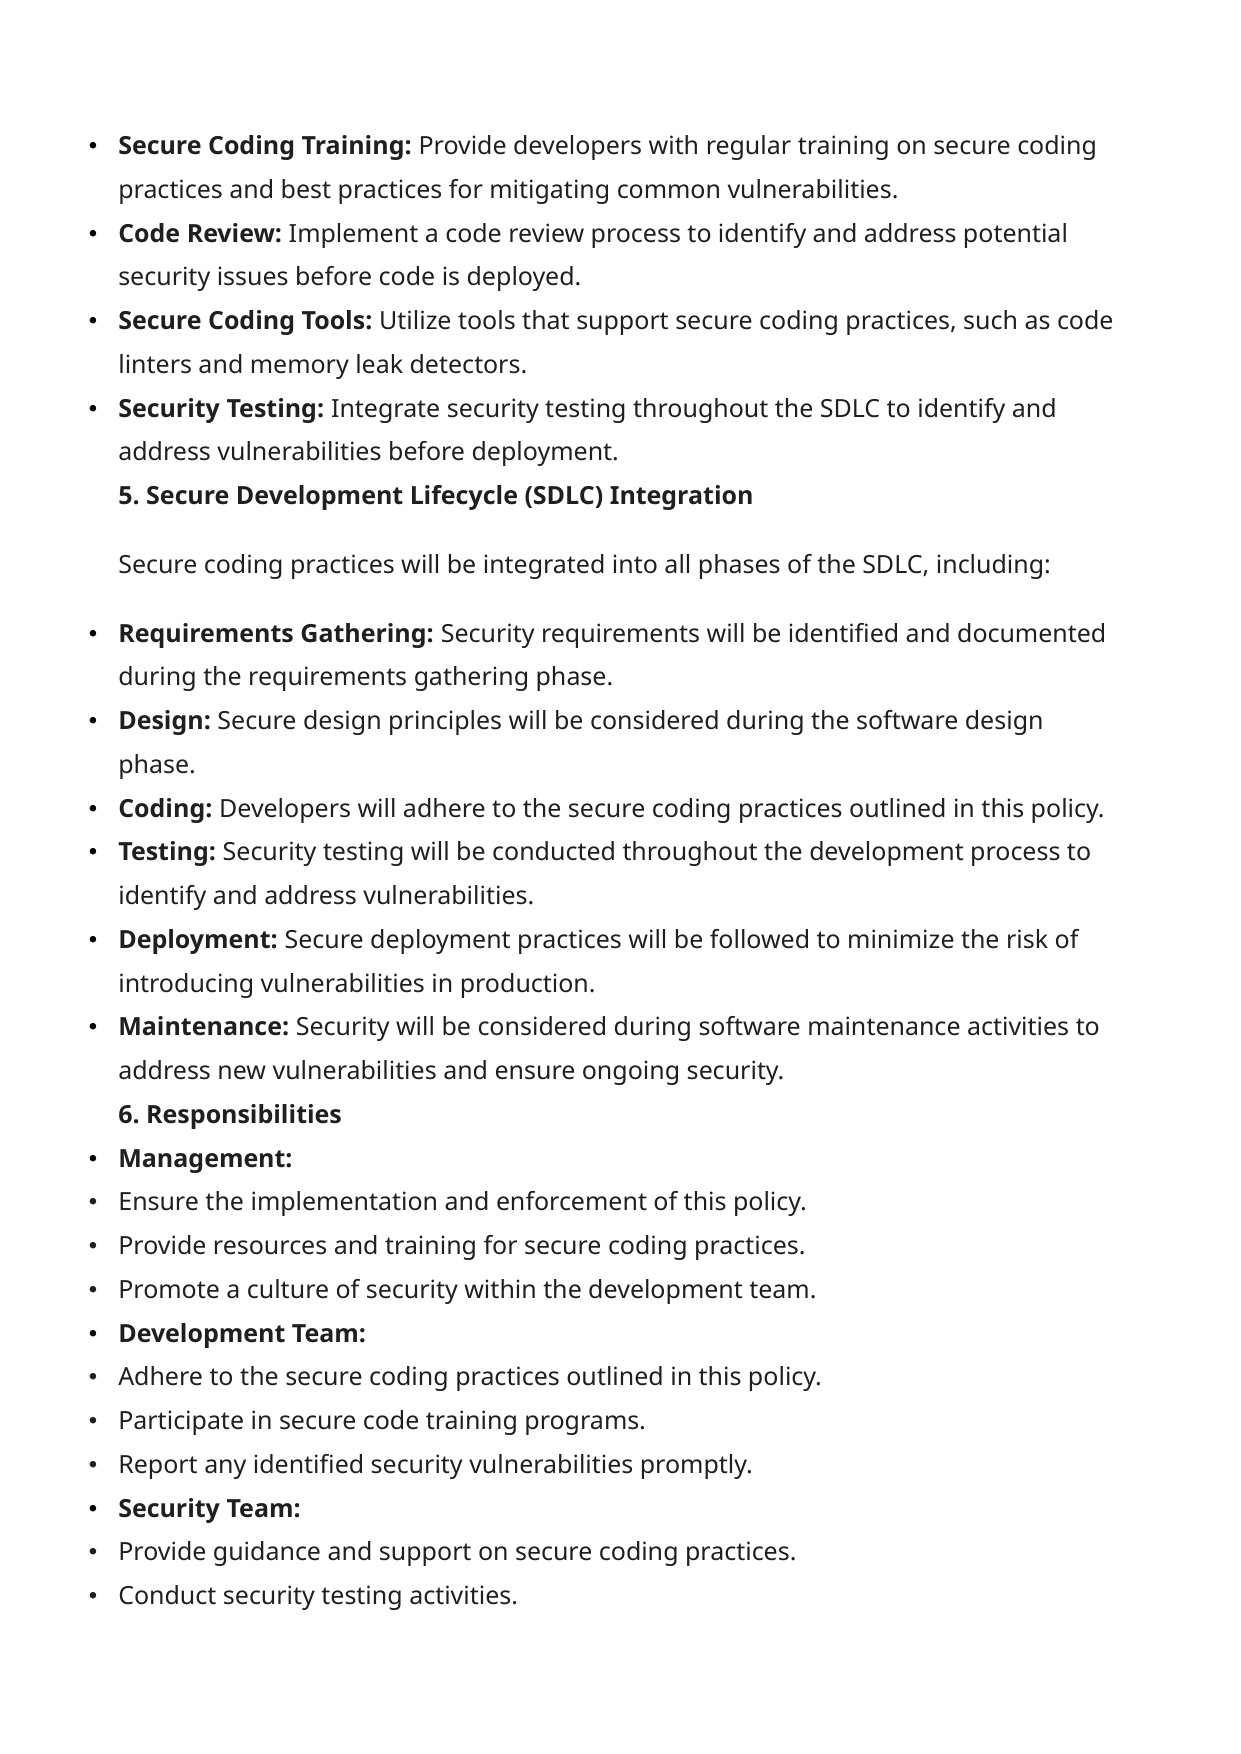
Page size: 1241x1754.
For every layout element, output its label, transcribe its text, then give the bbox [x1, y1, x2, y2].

list Testing: Security testing will be conducted throughout the development process to identify and address vulnerabilities. [118, 824, 1122, 912]
text 6. Responsibilities [118, 1087, 1122, 1131]
list Maintenance: Security will be considered during software maintenance activities to address new vulnerabilities and ensure ongoing security. [118, 999, 1122, 1087]
list Report any identified security vulnerabilities promptly. [118, 1437, 1122, 1481]
list Promote a culture of security within the development team. [118, 1262, 1122, 1306]
list Secure Coding Tools: Utilize tools that support secure coding practices, such as code linters and memory leak detectors. [118, 293, 1122, 381]
list Deployment: Secure deployment practices will be followed to minimize the risk of introducing vulnerabilities in production. [118, 912, 1122, 999]
list Code Review: Implement a code review process to identify and address potential security issues before code is deployed. [118, 206, 1122, 293]
list Conduct security testing activities. [118, 1568, 1122, 1612]
text 5. Secure Development Lifecycle (SDLC) Integration [118, 468, 1122, 512]
list Requirements Gathering: Security requirements will be identified and documented during the requirements gathering phase. [118, 606, 1122, 693]
list Adhere to the secure coding practices outlined in this policy. [118, 1349, 1122, 1393]
list Participate in secure code training programs. [118, 1393, 1122, 1437]
list Secure Coding Training: Provide developers with regular training on secure coding practices and best practices for mitigating common vulnerabilities. [118, 118, 1122, 206]
list Coding: Developers will adhere to the secure coding practices outlined in this policy. [118, 781, 1122, 824]
list Development Team: [118, 1306, 1122, 1349]
text Secure coding practices will be integrated into all phases of the SDLC, including: [118, 537, 1122, 581]
list Provide guidance and support on secure coding practices. [118, 1524, 1122, 1568]
list Security Team: [118, 1481, 1122, 1524]
list Security Testing: Integrate security testing throughout the SDLC to identify and address vulnerabilities before deployment. [118, 381, 1122, 468]
list Provide resources and training for secure coding practices. [118, 1218, 1122, 1262]
list Ensure the implementation and enforcement of this policy. [118, 1174, 1122, 1218]
list Design: Secure design principles will be considered during the software design phase. [118, 693, 1122, 781]
list Management: [118, 1131, 1122, 1174]
